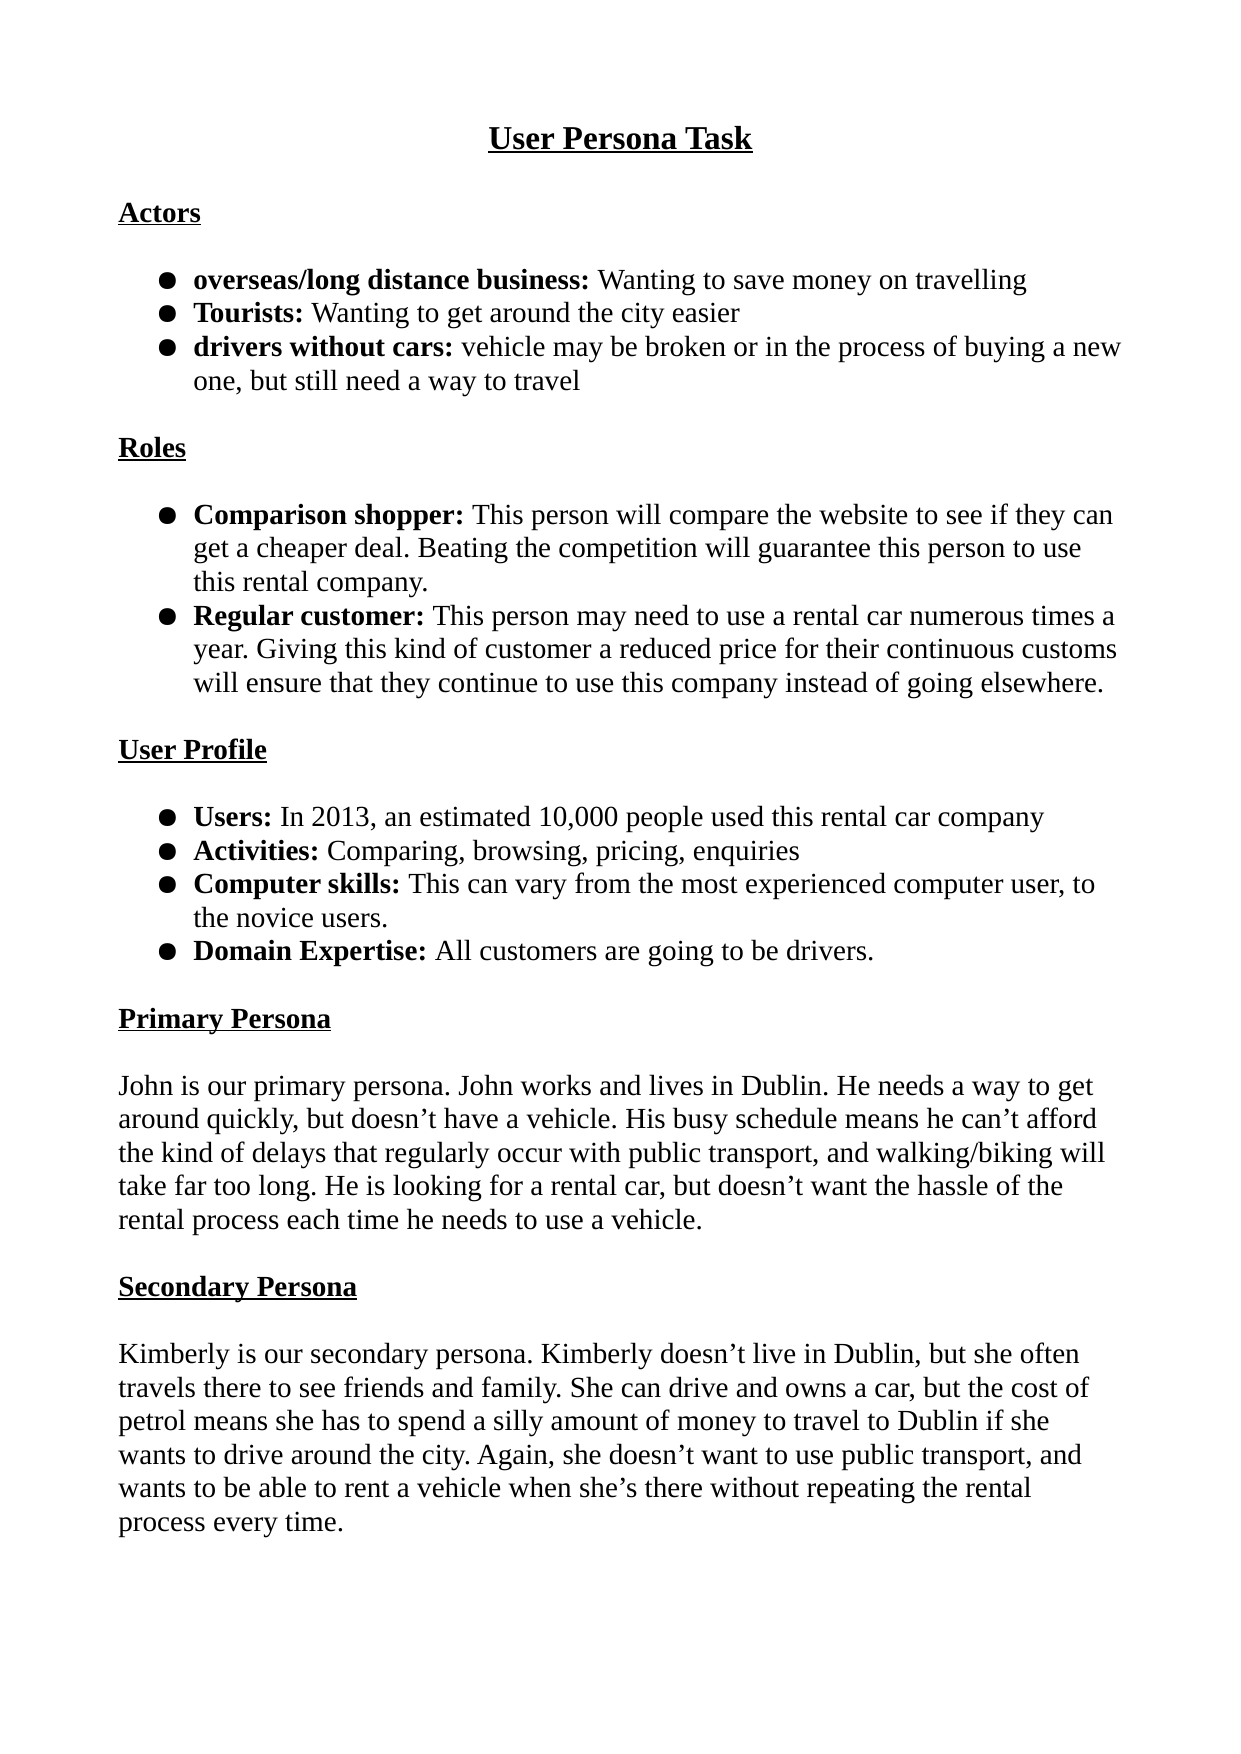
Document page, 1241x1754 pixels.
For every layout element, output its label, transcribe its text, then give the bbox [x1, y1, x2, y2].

text Kimberly is our secondary persona. Kimberly doesn’t live in Dublin, but she often travels there to see friends and family. She can drive and owns a car, but the cost of petrol means she has to spend a silly amount of money to travel to Dublin if she wants to drive around the city. Again, she doesn’t want to use public transport, and wants to be able to rent a vehicle when she’s there without repeating the rental process every time. [118, 1336, 1122, 1537]
list Users: In 2013, an estimated 10,000 people used this rental car company [156, 799, 1122, 833]
list Computer skills: This can vary from the most experienced computer user, to the novice users. [156, 866, 1122, 933]
list drivers without cars: vehicle may be broken or in the process of buying a new one, but still need a way to travel [156, 329, 1122, 396]
text Actors [118, 195, 1122, 228]
list Regular customer: This person may need to use a rental car numerous times a year. Giving this kind of customer a reduced price for their continuous customs will ensure that they continue to use this company instead of going elsewhere. [156, 598, 1122, 698]
list Domain Expertise: All customers are going to be drivers. [156, 933, 1122, 967]
text User Persona Task [118, 118, 1122, 156]
text John is our primary persona. John works and lives in Dublin. He needs a way to get around quickly, but doesn’t have a vehicle. His busy schedule means he can’t afford the kind of delays that regularly occur with public transport, and walking/biking will take far too long. He is looking for a rental car, but doesn’t want the hassle of the rental process each time he needs to use a vehicle. [118, 1068, 1122, 1236]
list overseas/long distance business: Wanting to save money on travelling [156, 262, 1122, 296]
list Tourists: Wanting to get around the city easier [156, 296, 1122, 329]
text Primary Persona [118, 1001, 1122, 1034]
text Roles [118, 430, 1122, 463]
text User Profile [118, 732, 1122, 766]
text Secondary Persona [118, 1269, 1122, 1303]
list Activities: Comparing, browsing, pricing, enquiries [156, 833, 1122, 866]
list Comparison shopper: This person will compare the website to see if they can get a cheaper deal. Beating the competition will guarantee this person to use this rental company. [156, 497, 1122, 598]
